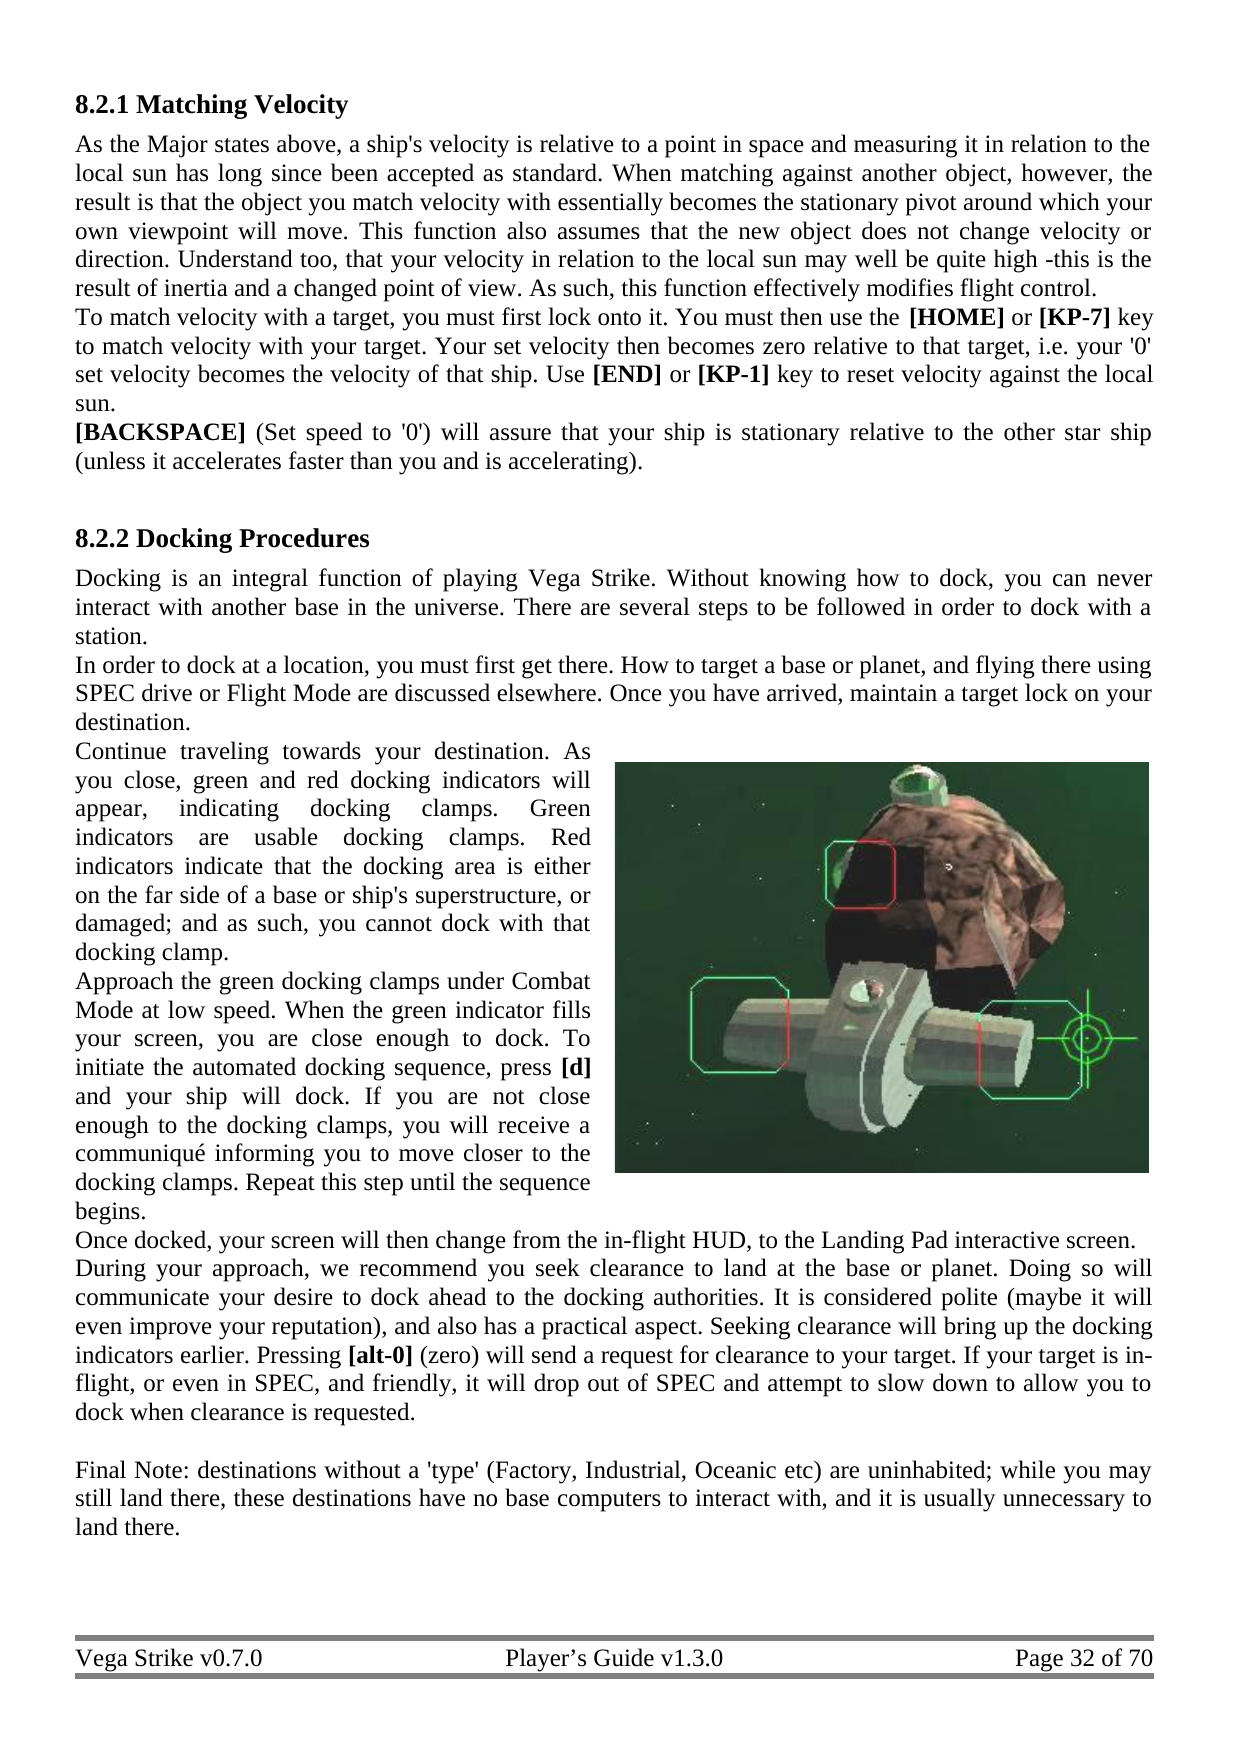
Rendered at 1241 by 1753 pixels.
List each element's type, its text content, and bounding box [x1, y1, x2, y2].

subtitle 8.2.2 Docking Procedures [75, 522, 1154, 553]
text Continue traveling towards your destination. As you close, green and red docking indicators will appear, indicating docking clamps. Green indicators are usable docking clamps. Red indicators indicate that the docking area is either on the far side of a base or ship's superstructure, or damaged; and as such, you cannot dock with that docking clamp. [75, 736, 591, 966]
text To match velocity with a target, you must first lock onto it. You must then use the [HOME] or [KP-7] key to match velocity with your target. Your set velocity then becomes zero relative to that target, i.e. your '0' set velocity becomes the velocity of that ship. Use [END] or [KP-1] key to reset velocity against the local sun. [75, 302, 1154, 417]
text Final Note: destinations without a 'type' (Factory, Industrial, Oceanic etc) are uninhabited; while you may still land there, these destinations have no base computers to interact with, and it is usually unnecessary to land there. [75, 1455, 1154, 1541]
text Approach the green docking clamps under Combat Mode at low speed. When the green indicator fills your screen, you are close enough to dock. To initiate the automated docking sequence, press [d] and your ship will dock. If you are not close enough to the docking clamps, you will receive a communiqué informing you to move closer to the docking clamps. Repeat this step until the sequence begins. [75, 966, 591, 1225]
text [BACKSPACE] (Set speed to '0') will assure that your ship is stationary relative to the other star ship (unless it accelerates faster than you and is accelerating). [75, 417, 1154, 474]
text In order to dock at a location, you must first get there. How to target a base or planet, and flying there using SPEC drive or Flight Mode are discussed elsewhere. Once you have arrived, maintain a target lock on your destination. [75, 650, 1154, 736]
text Docking is an integral function of playing Vega Strike. Without knowing how to dock, you can never interact with another base in the universe. There are several steps to be followed in order to dock with a station. [75, 563, 1154, 650]
picture [614, 762, 1149, 1174]
text During your approach, we recommend you seek clearance to land at the base or planet. Doing so will communicate your desire to dock ahead to the docking authorities. It is considered polite (maybe it will even improve your reputation), and also has a practical aspect. Seeking clearance will bring up the docking indicators earlier. Pressing [alt-0] (zero) will send a request for clearance to your target. If your target is in-flight, or even in SPEC, and friendly, it will drop out of SPEC and attempt to slow down to allow you to dock when clearance is requested. [75, 1253, 1154, 1426]
subtitle 8.2.1 Matching Velocity [75, 88, 1154, 119]
text Once docked, your screen will then change from the in-flight HUD, to the Landing Pad interactive screen. [75, 1225, 1154, 1253]
text As the Major states above, a ship's velocity is relative to a point in space and measuring it in relation to the local sun has long since been accepted as standard. When matching against another object, however, the result is that the object you match velocity with essentially becomes the stationary pivot around which your own viewpoint will move. This function also assumes that the new object does not change velocity or direction. Understand too, that your velocity in relation to the local sun may well be quite high -this is the result of inertia and a changed point of view. As such, this function effectively modifies flight control. [75, 129, 1154, 302]
